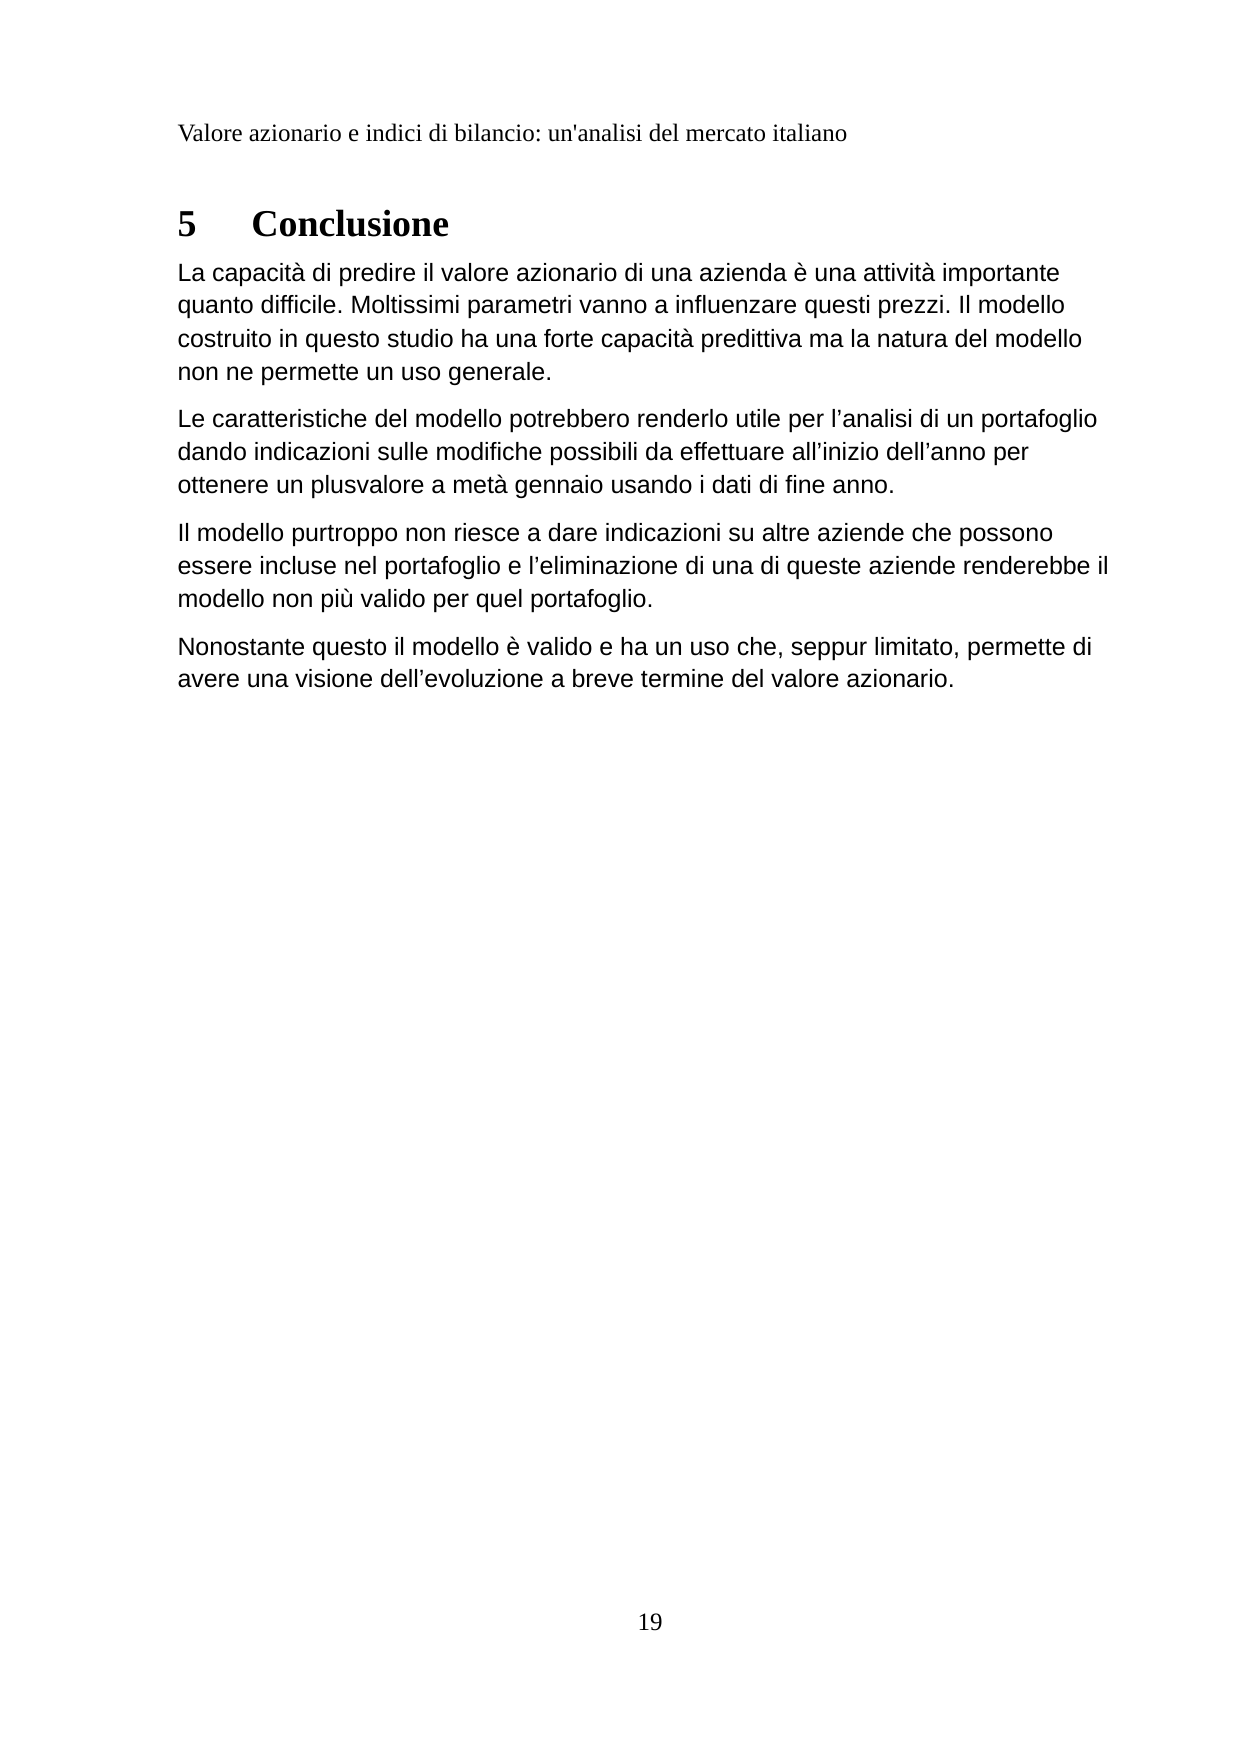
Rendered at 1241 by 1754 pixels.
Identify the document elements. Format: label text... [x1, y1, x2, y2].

text Nonostante questo il modello è valido e ha un uso che, seppur limitato, permette di avere una visione dell’evoluzione a breve termine del valore azionario. [177, 631, 1122, 693]
text La capacità di predire il valore azionario di una azienda è una attività importante quanto difficile. Moltissimi parametri vanno a influenzare questi prezzi. Il modello costruito in questo studio ha una forte capacità predittiva ma la natura del modello non ne permette un uso generale. [177, 257, 1122, 385]
text Le caratteristiche del modello potrebbero renderlo utile per l’analisi di un portafoglio dando indicazioni sulle modifiche possibili da effettuare all’inizio dell’anno per ottenere un plusvalore a metà gennaio usando i dati di fine anno. [177, 404, 1122, 499]
text Il modello purtroppo non riesce a dare indicazioni su altre aziende che possono essere incluse nel portafoglio e l’eliminazione di una di queste aziende renderebbe il modello non più valido per quel portafoglio. [177, 518, 1122, 613]
subtitle Conclusione [177, 201, 1122, 245]
